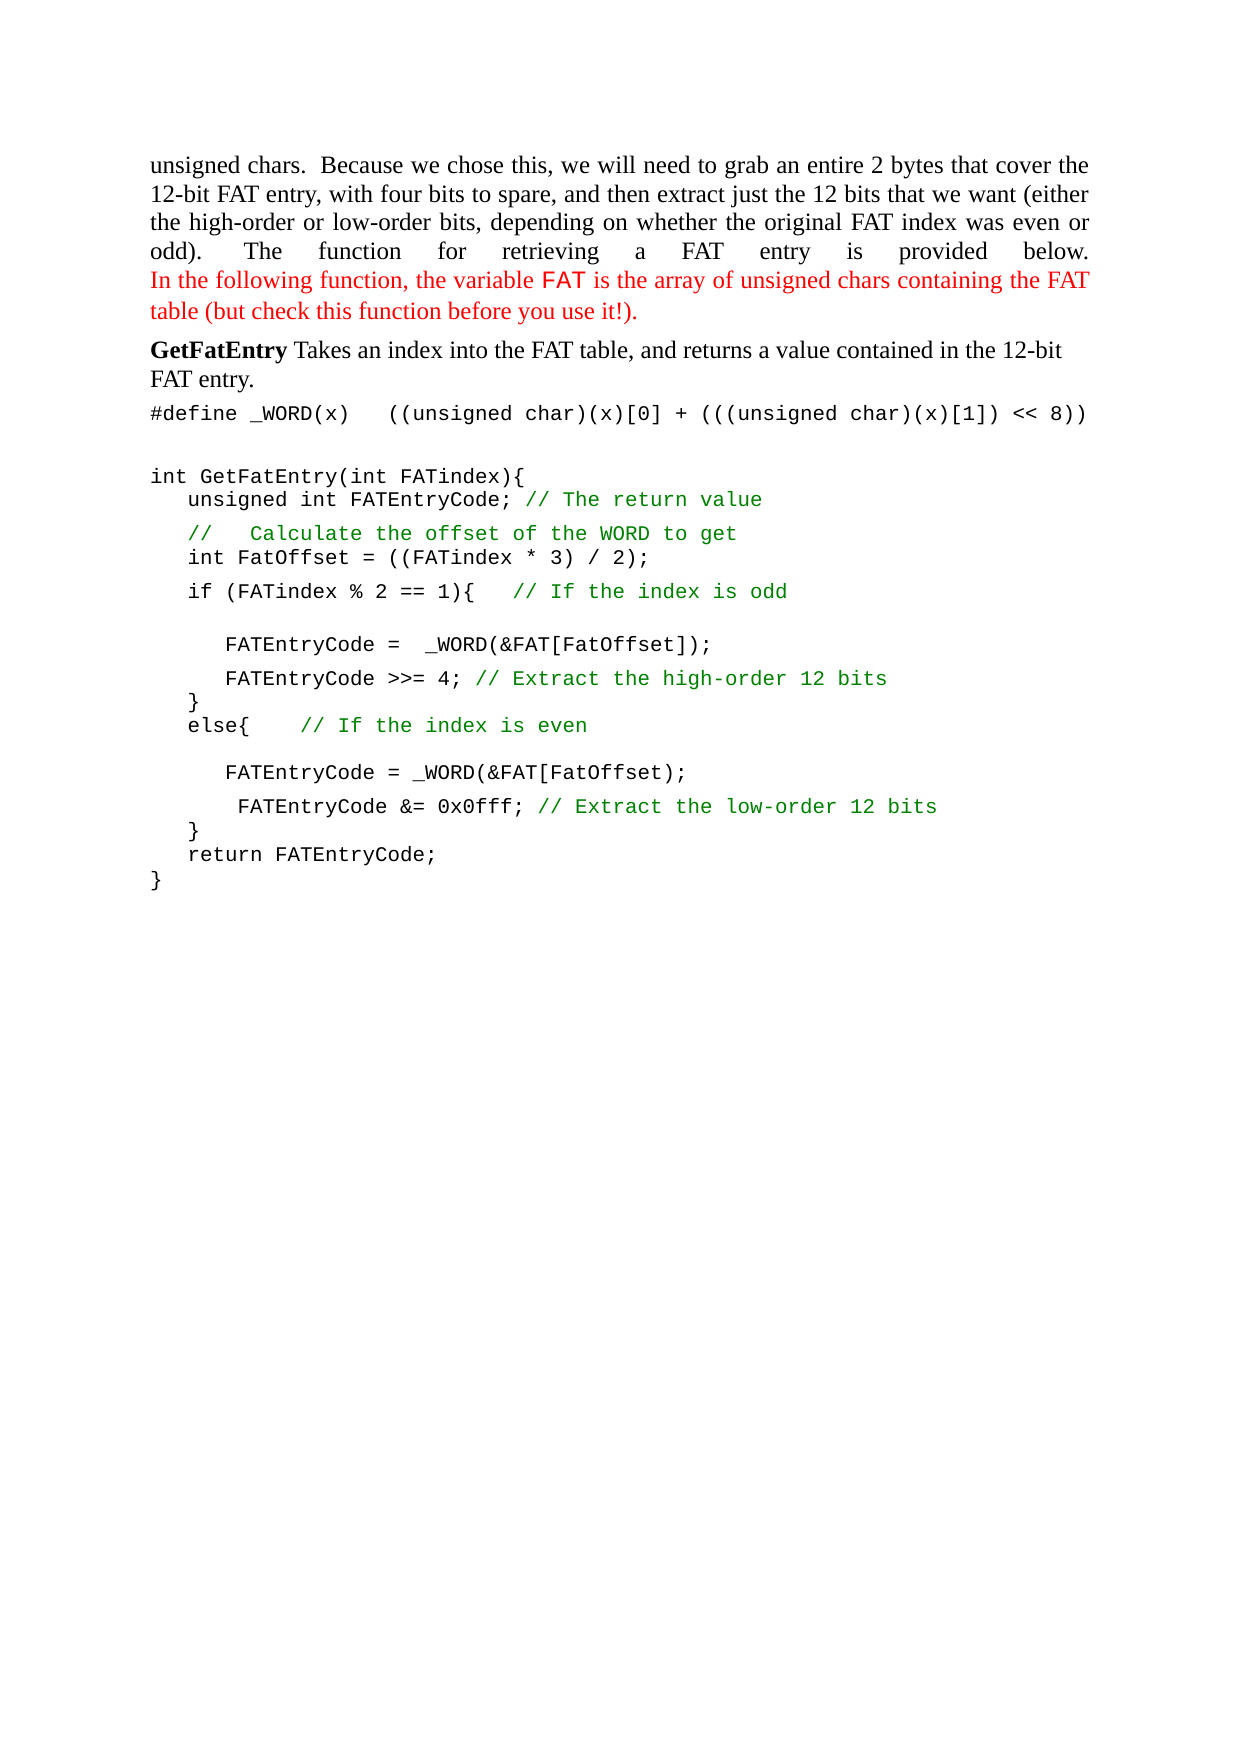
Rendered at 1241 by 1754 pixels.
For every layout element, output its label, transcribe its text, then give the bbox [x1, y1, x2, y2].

text if (FATindex % 2 == 1){ // If the index is odd FATEntryCode = _WORD(&FAT[FatOffset]); [150, 581, 1090, 657]
text FATEntryCode >>= 4; // Extract the high-order 12 bits } else{ // If the index is even FATEntryCode = _WORD(&FAT[FatOffset); [150, 668, 1090, 786]
text GetFatEntry Takes an index into the FAT table, and returns a value contained in the 12-bit FAT entry. [150, 335, 1090, 392]
text int GetFatEntry(int FATindex){ unsigned int FATEntryCode; // The return value [150, 437, 1090, 513]
text FATEntryCode &= 0x0fff; // Extract the low-order 12 bits } return FATEntryCode; } [150, 796, 1090, 893]
text #define _WORD(x) ((unsigned char)(x)[0] + (((unsigned char)(x)[1]) << 8)) [150, 403, 1090, 427]
text unsigned chars. Because we chose this, we will need to grab an entire 2 bytes that cover the 12-bit FAT entry, with four bits to spare, and then extract just the 12 bits that we want (either the high-order or low-order bits, depending on whether the original FAT index was even or odd). The function for retrieving a FAT entry is provided below. In the following function, the variable FAT is the array of unsigned chars containing the FAT table (but check this function before you use it!). [150, 150, 1090, 324]
text // Calculate the offset of the WORD to get int FatOffset = ((FATindex * 3) / 2); [150, 523, 1090, 571]
